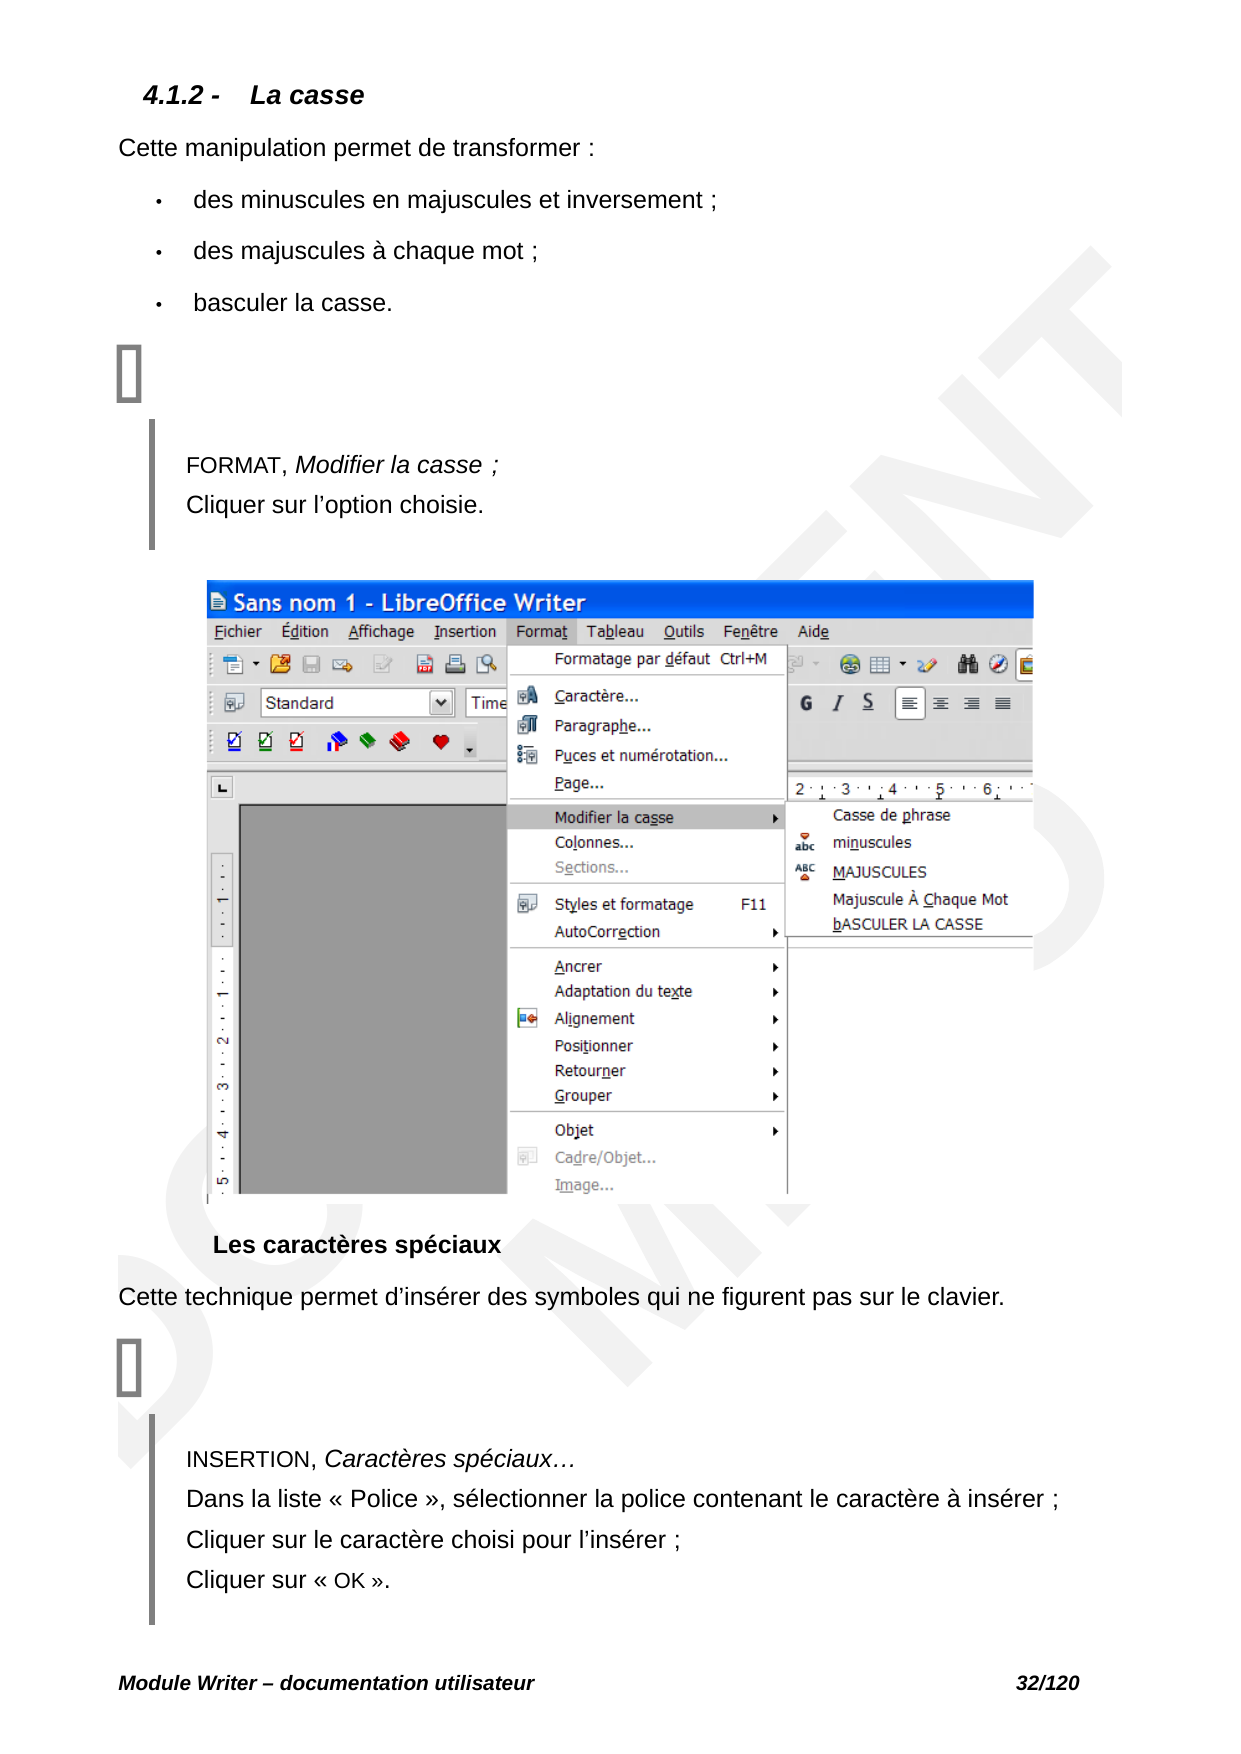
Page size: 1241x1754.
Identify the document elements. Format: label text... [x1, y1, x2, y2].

list des majuscules à chaque mot ; [156, 237, 1122, 265]
text Cette technique permet d’insérer des symboles qui ne figurent pas sur le clavier. [118, 1283, 1122, 1311]
subtitle La casse [143, 80, 1122, 110]
text Cliquer sur le caractère choisi pour l’insérer ; [155, 1494, 1122, 1535]
list des minuscules en majuscules et inversement ; [156, 185, 1122, 213]
text Cette manipulation permet de transformer : [118, 134, 1122, 162]
text 8 [115, 1311, 1122, 1413]
text 8 [115, 316, 1122, 419]
text Cliquer sur « OK ». [155, 1535, 1122, 1625]
picture [206, 580, 1034, 1204]
list basculer la casse. [156, 288, 1122, 316]
text Dans la liste « Police », sélectionner la police contenant le caractère à insérer ; [155, 1454, 1122, 1494]
text Cliquer sur l’option choisie. [155, 460, 1122, 550]
text INSERTION, Caractères spéciaux… [149, 1413, 1122, 1454]
text FORMAT, Modifier la casse ; [155, 419, 1122, 460]
subtitle Les caractères spéciaux [213, 1231, 1122, 1259]
